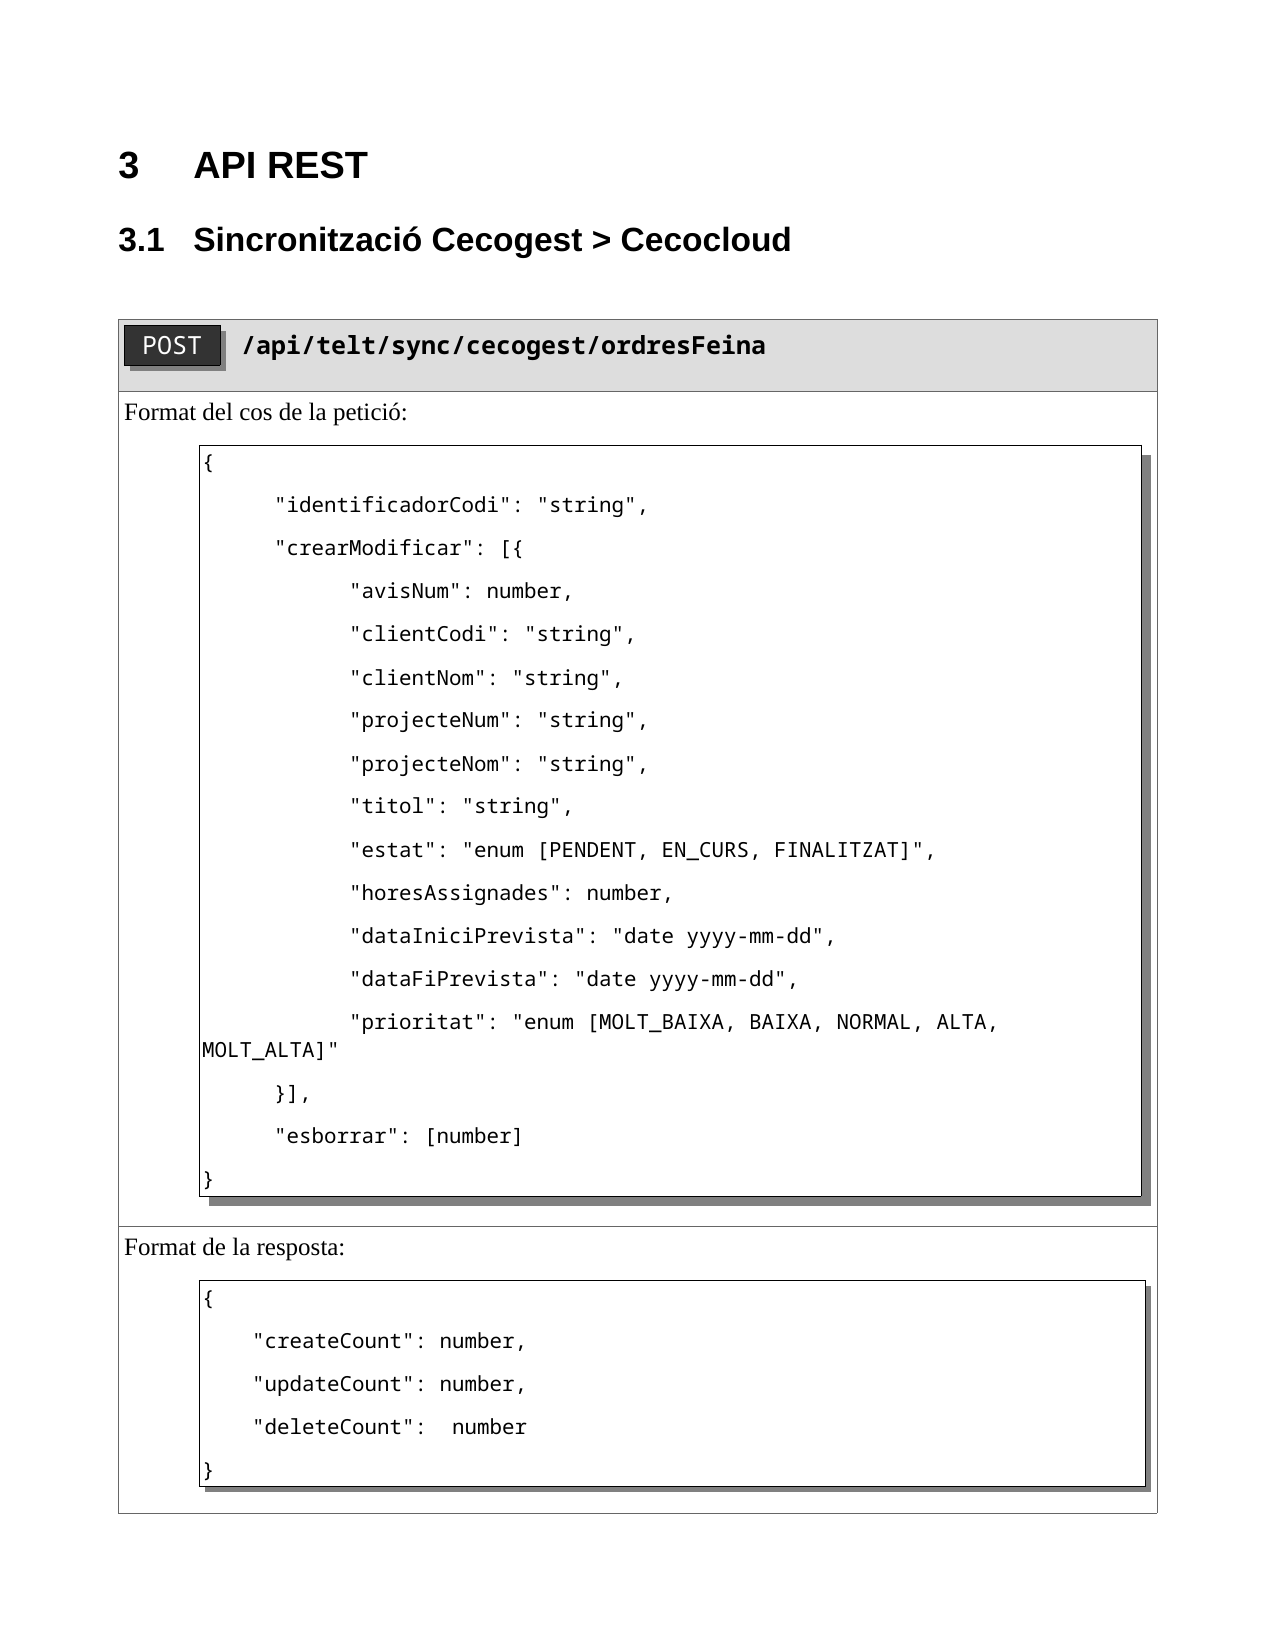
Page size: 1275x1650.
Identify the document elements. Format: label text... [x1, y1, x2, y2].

subtitle API REST [118, 143, 1157, 187]
table_cell Format del cos de la petició: { "identificadorCodi": "string", "crearModificar": [{ "avisNum": number, "clientCodi": "string", "clientNom": "string", "projecteNum": "string", "projecteNom": "string", "titol": "string", "estat": "enum [PENDENT, EN_CURS, FINALITZAT]", "horesAssignades": number, "dataIniciPrevista": "date yyyy-mm-dd", "dataFiPrevista": "date yyyy-mm-dd", "prioritat": "enum [MOLT_BAIXA, BAIXA, NORMAL, ALTA, MOLT_ALTA]" }], "esborrar": [number] } [119, 392, 1157, 1226]
table_header POST /api/telt/sync/cecogest/ordresFeina [119, 320, 1157, 391]
table_cell Format de la resposta: { "createCount": number, "updateCount": number, "deleteCount": number } [119, 1227, 1157, 1513]
subtitle Sincronització Cecogest > Cecocloud [118, 220, 1157, 259]
